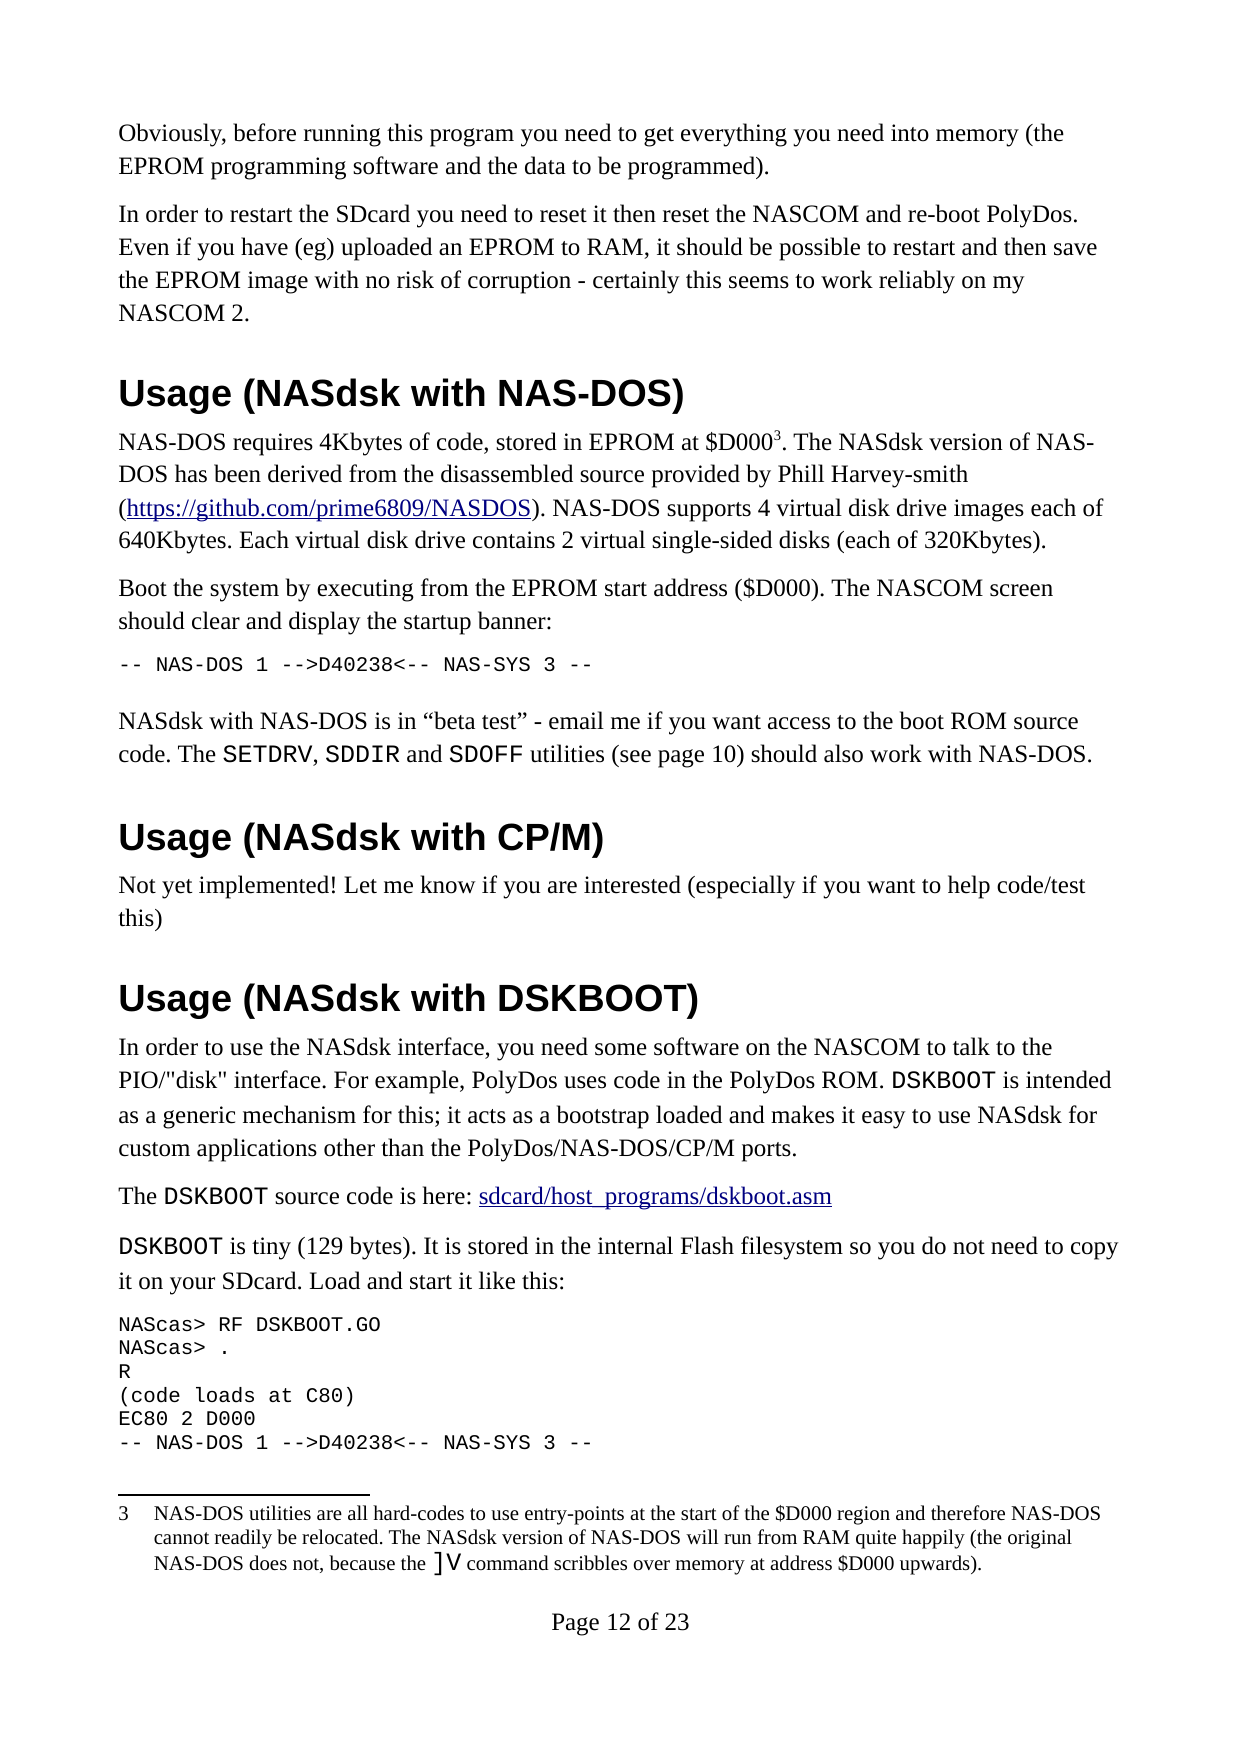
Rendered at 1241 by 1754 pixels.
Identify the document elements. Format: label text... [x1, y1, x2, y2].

text The DSKBOOT source code is here: sdcard/host_programs/dskboot.asm [118, 1181, 1122, 1212]
subtitle Usage (NASdsk with DSKBOOT) [118, 976, 1122, 1020]
subtitle Usage (NASdsk with CP/M) [118, 814, 1122, 858]
text In order to use the NASdsk interface, you need some software on the NASCOM to talk to the PIO/"disk" interface. For example, PolyDos uses code in the PolyDos ROM. DSKBOOT is intended as a generic mechanism for this; it acts as a bootstrap loaded and makes it easy to use NASdsk for custom applications other than the PolyDos/NAS-DOS/CP/M ports. [118, 1032, 1122, 1162]
text (code loads at C80) [118, 1384, 1122, 1408]
text In order to restart the SDcard you need to reset it then reset the NASCOM and re-boot PolyDos. Even if you have (eg) uploaded an EPROM to RAM, it should be possible to restart and then save the EPROM image with no risk of corruption - certainly this seems to work reliably on my NASCOM 2. [118, 199, 1122, 327]
text Boot the system by executing from the EPROM start address ($D000). The NASCOM screen should clear and display the startup banner: [118, 573, 1122, 635]
text NASdsk with NAS-DOS is in “beta test” - email me if you want access to the boot ROM source code. The SETDRV, SDDIR and SDOFF utilities (see page 10) should also work with NAS-DOS. [118, 706, 1122, 770]
text EC80 2 D000 [118, 1408, 1122, 1432]
text Obviously, before running this program you need to get everything you need into memory (the EPROM programming software and the data to be programmed). [118, 118, 1122, 180]
text -- NAS-DOS 1 -->D40238<-- NAS-SYS 3 -- [118, 1432, 1122, 1456]
text NAS-DOS utilities are all hard-codes to use entry-points at the start of the $D000 region and therefore NAS-DOS cannot readily be relocated. The NASdsk version of NAS-DOS will run from RAM quite happily (the original NAS-DOS does not, because the ]V command scribbles over memory at address $D000 upwards). [118, 1501, 1122, 1578]
text NAScas> RF DSKBOOT.GO [118, 1314, 1122, 1337]
text NAScas> . [118, 1337, 1122, 1361]
subtitle Usage (NASdsk with NAS-DOS) [118, 370, 1122, 414]
text NAS-DOS requires 4Kbytes of code, stored in EPROM at $D000. The NASdsk version of NAS-DOS has been derived from the disassembled source provided by Phill Harvey-smith (https://github.com/prime6809/NASDOS). NAS-DOS supports 4 virtual disk drive images each of 640Kbytes. Each virtual disk drive contains 2 virtual single-sided disks (each of 320Kbytes). [118, 427, 1122, 554]
text Not yet implemented! Let me know if you are interested (especially if you want to help code/test this) [118, 870, 1122, 932]
text DSKBOOT is tiny (129 bytes). It is stored in the internal Flash filesystem so you do not need to copy it on your SDcard. Load and start it like this: [118, 1231, 1122, 1295]
text R [118, 1361, 1122, 1384]
text -- NAS-DOS 1 -->D40238<-- NAS-SYS 3 -- [118, 654, 1122, 677]
